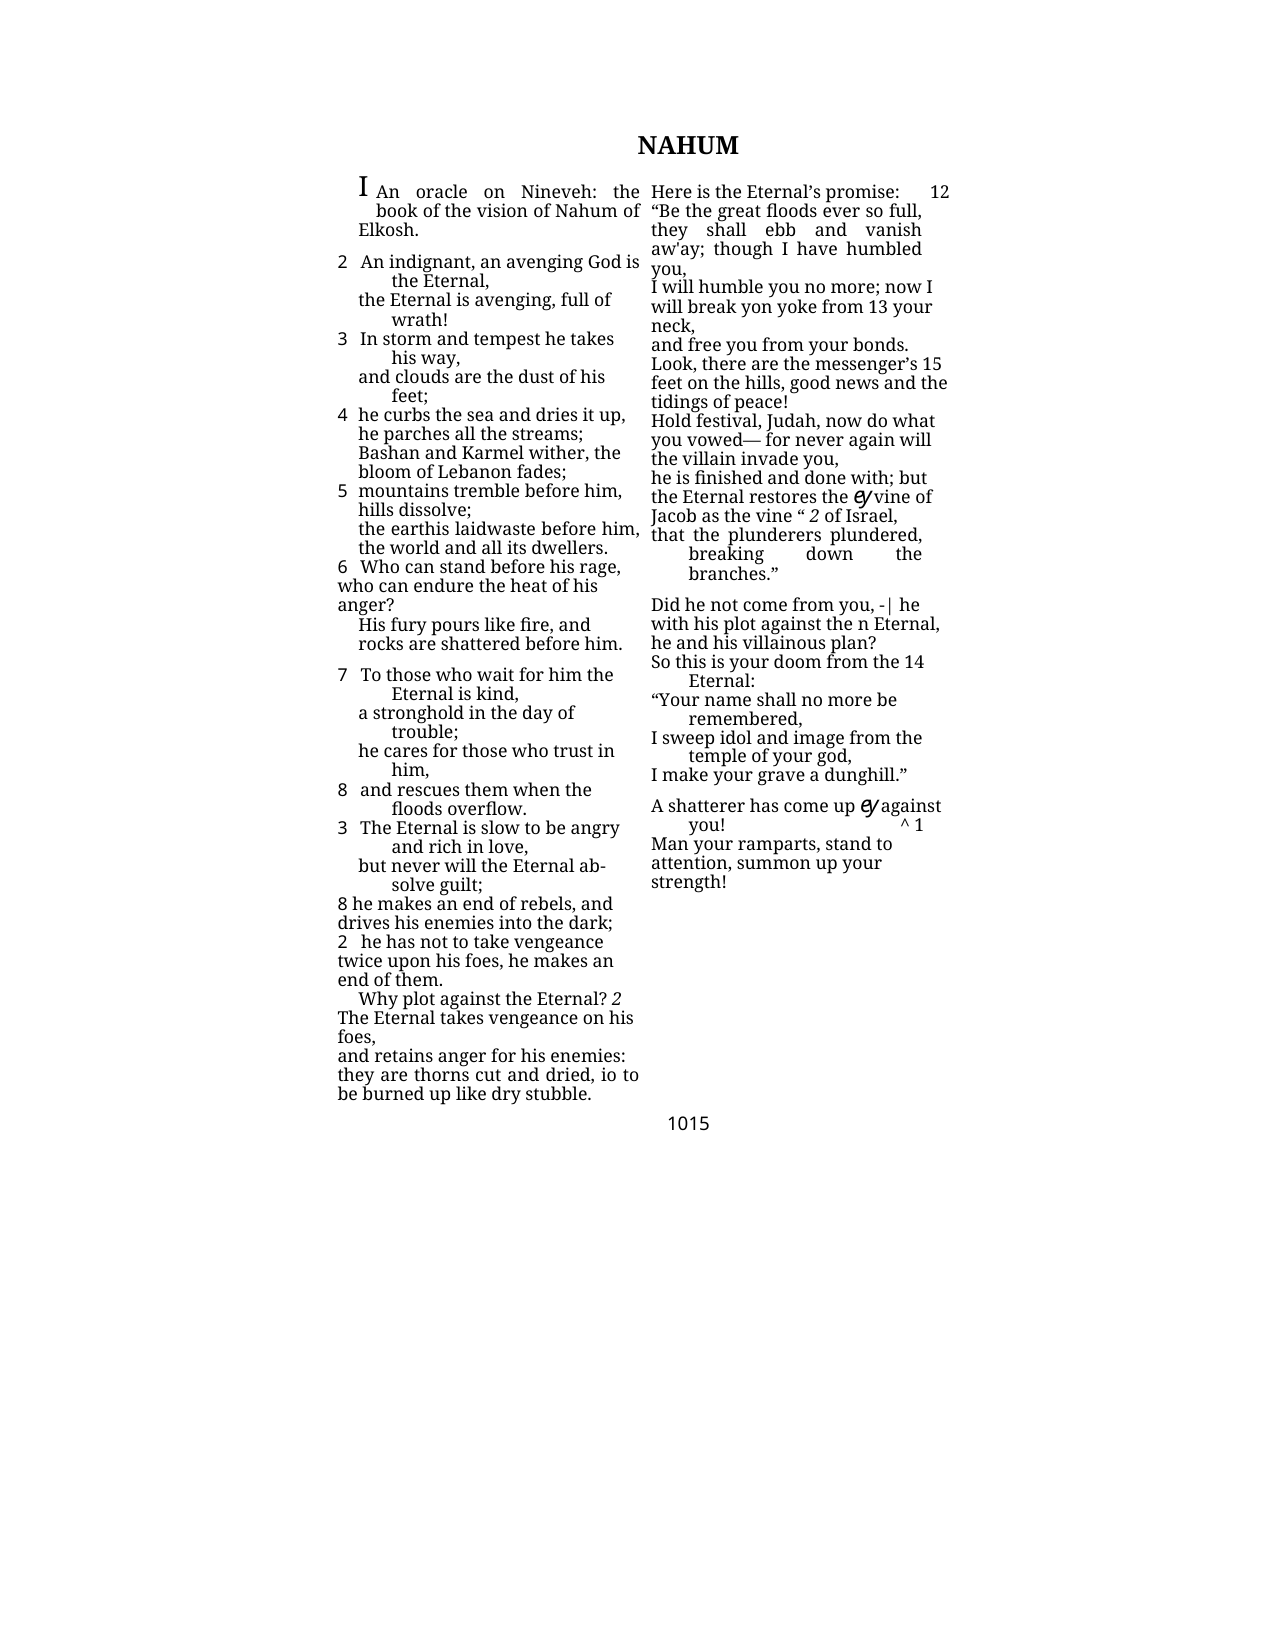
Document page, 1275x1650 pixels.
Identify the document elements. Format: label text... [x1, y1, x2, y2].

text Did he not come from you, -| he with his plot against the n Eternal, [651, 596, 953, 634]
text “Your name shall no more be remembered, [651, 692, 953, 730]
text but never will the Eternal ab­solve guilt; [358, 857, 640, 895]
text the earthis laidwaste before him, the world and all its dwellers. [358, 520, 640, 558]
list and rescues them when the floods overflow. [337, 781, 640, 819]
text Man your ramparts, stand to attention, summon up your strength! [651, 835, 953, 892]
text and free you from your bonds. Look, there are the messenger’s 15 feet on the hills, good news and the tidings of peace! [651, 336, 953, 412]
text “Be the great floods ever so full, they shall ebb and vanish aw'ay; though I have humbled you, [651, 202, 922, 279]
text Here is the Eternal’s promise: 12 [651, 183, 953, 202]
text he is finished and done with; but the Eternal restores the ey vine of Jacob as the vine “ 2 of Israel, [651, 469, 953, 527]
text and retains anger for his ene­mies: [337, 1048, 640, 1066]
list he curbs the sea and dries it up, he parches all the streams; Bashan and Karmel wither, the bloom of Lebanon fades; [337, 406, 640, 482]
text IAn oracle on Nineveh: the book of the vision of Nahum of Elkosh. [358, 183, 640, 241]
text the Eternal is avenging, full of wrath! [358, 292, 640, 330]
list Who can stand before his rage, who can endure the heat of his anger? [337, 558, 640, 616]
list mountains tremble before him, hills dissolve; [337, 482, 640, 520]
text that the plunderers plun­dered, breaking down the branches.” [651, 527, 922, 584]
text Hold festival, Judah, now do what you vowed— for never again will the villain invade you, [651, 412, 953, 469]
list The Eternal is slow to be angry and rich in love, [337, 819, 640, 857]
text they are thorns cut and dried, io to be burned up like dry stubble. [337, 1066, 640, 1104]
list he has not to take vengeance twice upon his foes, he makes an end of them. [337, 933, 640, 990]
list To those who wait for him the Eternal is kind, [337, 666, 640, 704]
list An indignant, an avenging God is the Eternal, [337, 253, 640, 292]
text I will humble you no more; now I will break yon yoke from 13 your neck, [651, 279, 953, 336]
text His fury pours like fire, and rocks are shattered before him. [358, 616, 640, 654]
text I make your grave a dunghill.” [651, 767, 953, 785]
text he and his villainous plan? [651, 634, 953, 653]
list In storm and tempest he takes his way, [337, 330, 640, 368]
text and clouds are the dust of his feet; [358, 368, 640, 406]
text he cares for those who trust in him, [358, 743, 640, 781]
text A shatterer has come up ey against you! ^ 1 [651, 797, 953, 835]
text a stronghold in the day of trouble; [358, 704, 640, 743]
text So this is your doom from the 14 Eternal: [651, 653, 953, 692]
subtitle NAHUM [384, 135, 992, 160]
text I sweep idol and image from the temple of your god, [651, 730, 953, 767]
text Why plot against the Eternal? 2 The Eternal takes vengeance on his foes, [337, 990, 640, 1048]
text 8 he makes an end of rebels, and drives his enemies into the dark; [337, 895, 640, 933]
